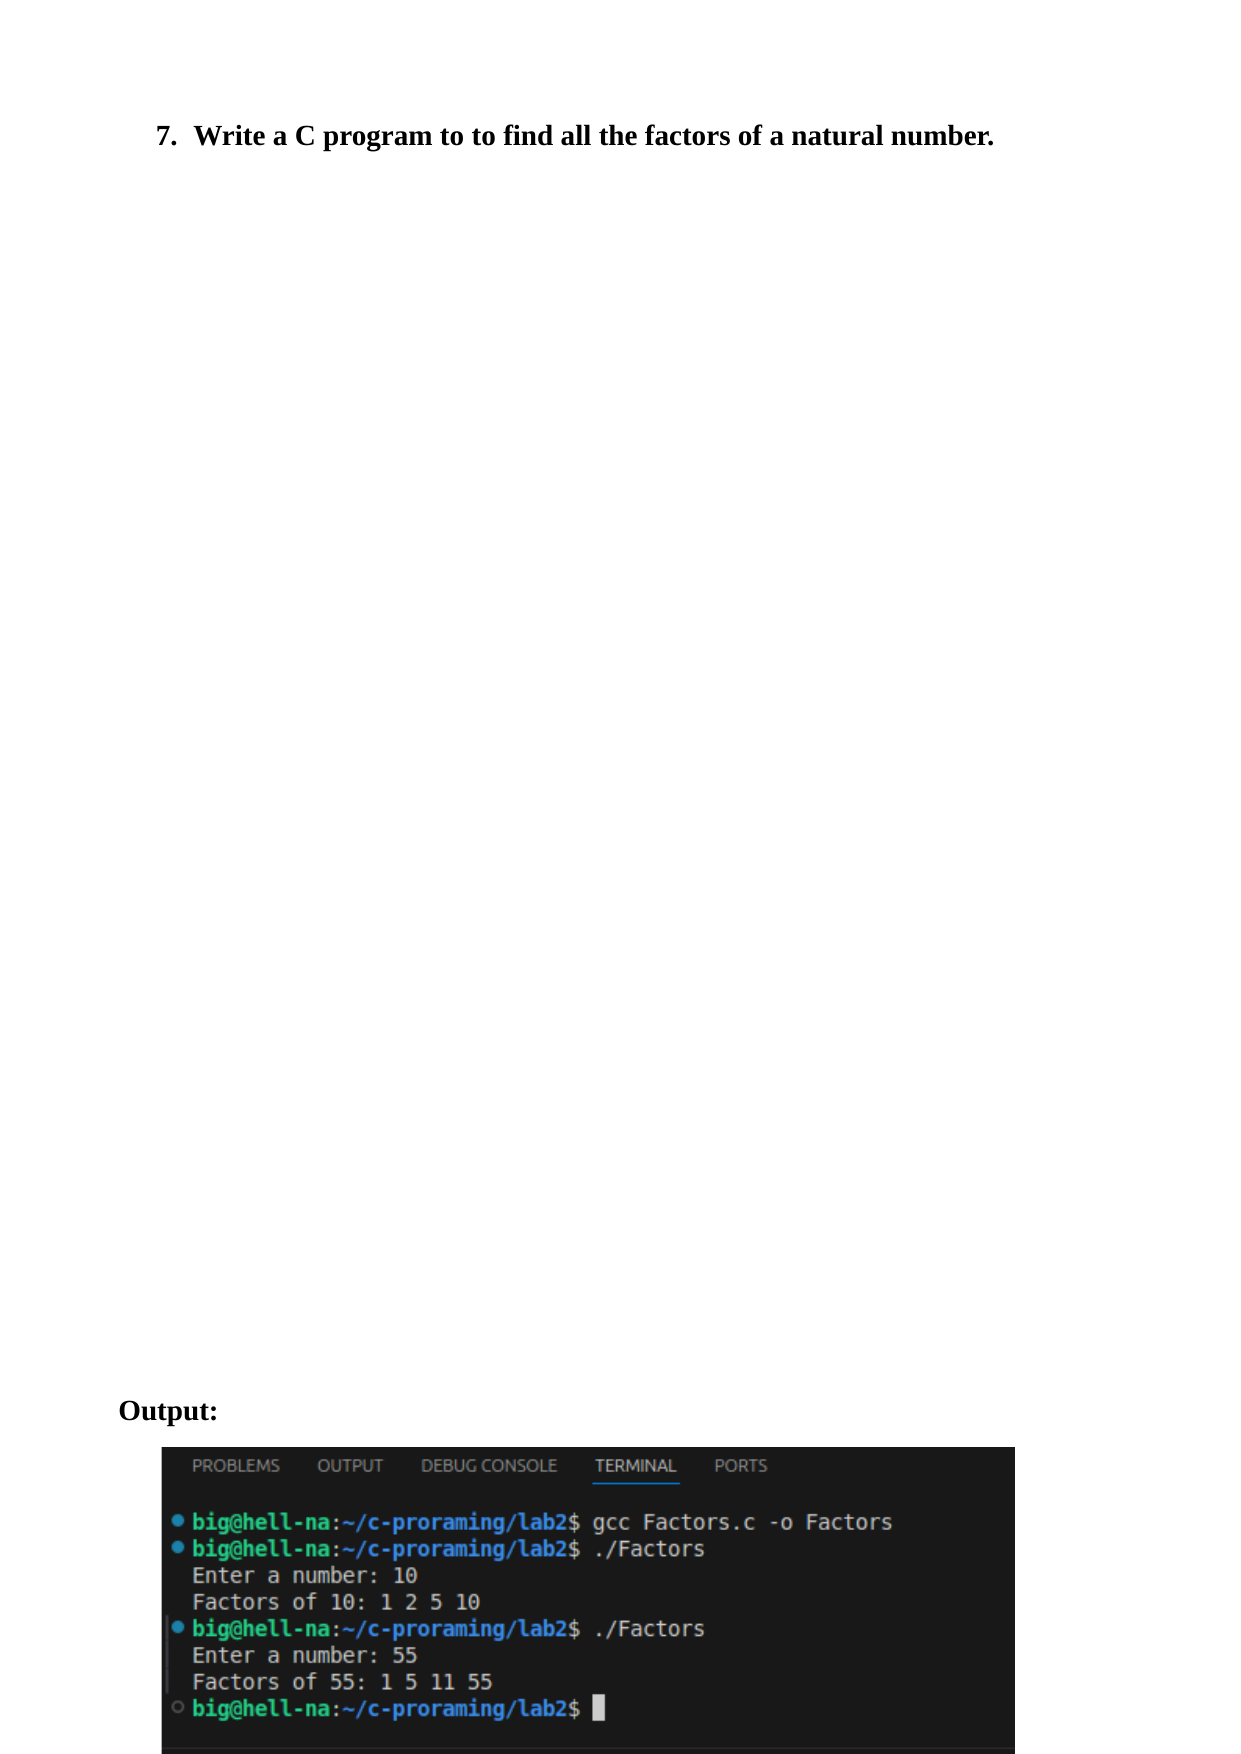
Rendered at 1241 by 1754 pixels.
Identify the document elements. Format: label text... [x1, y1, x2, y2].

picture [161, 1447, 1015, 1754]
text Output: [118, 1393, 1122, 1426]
list Write a C program to to find all the factors of a natural number. [156, 118, 1122, 152]
